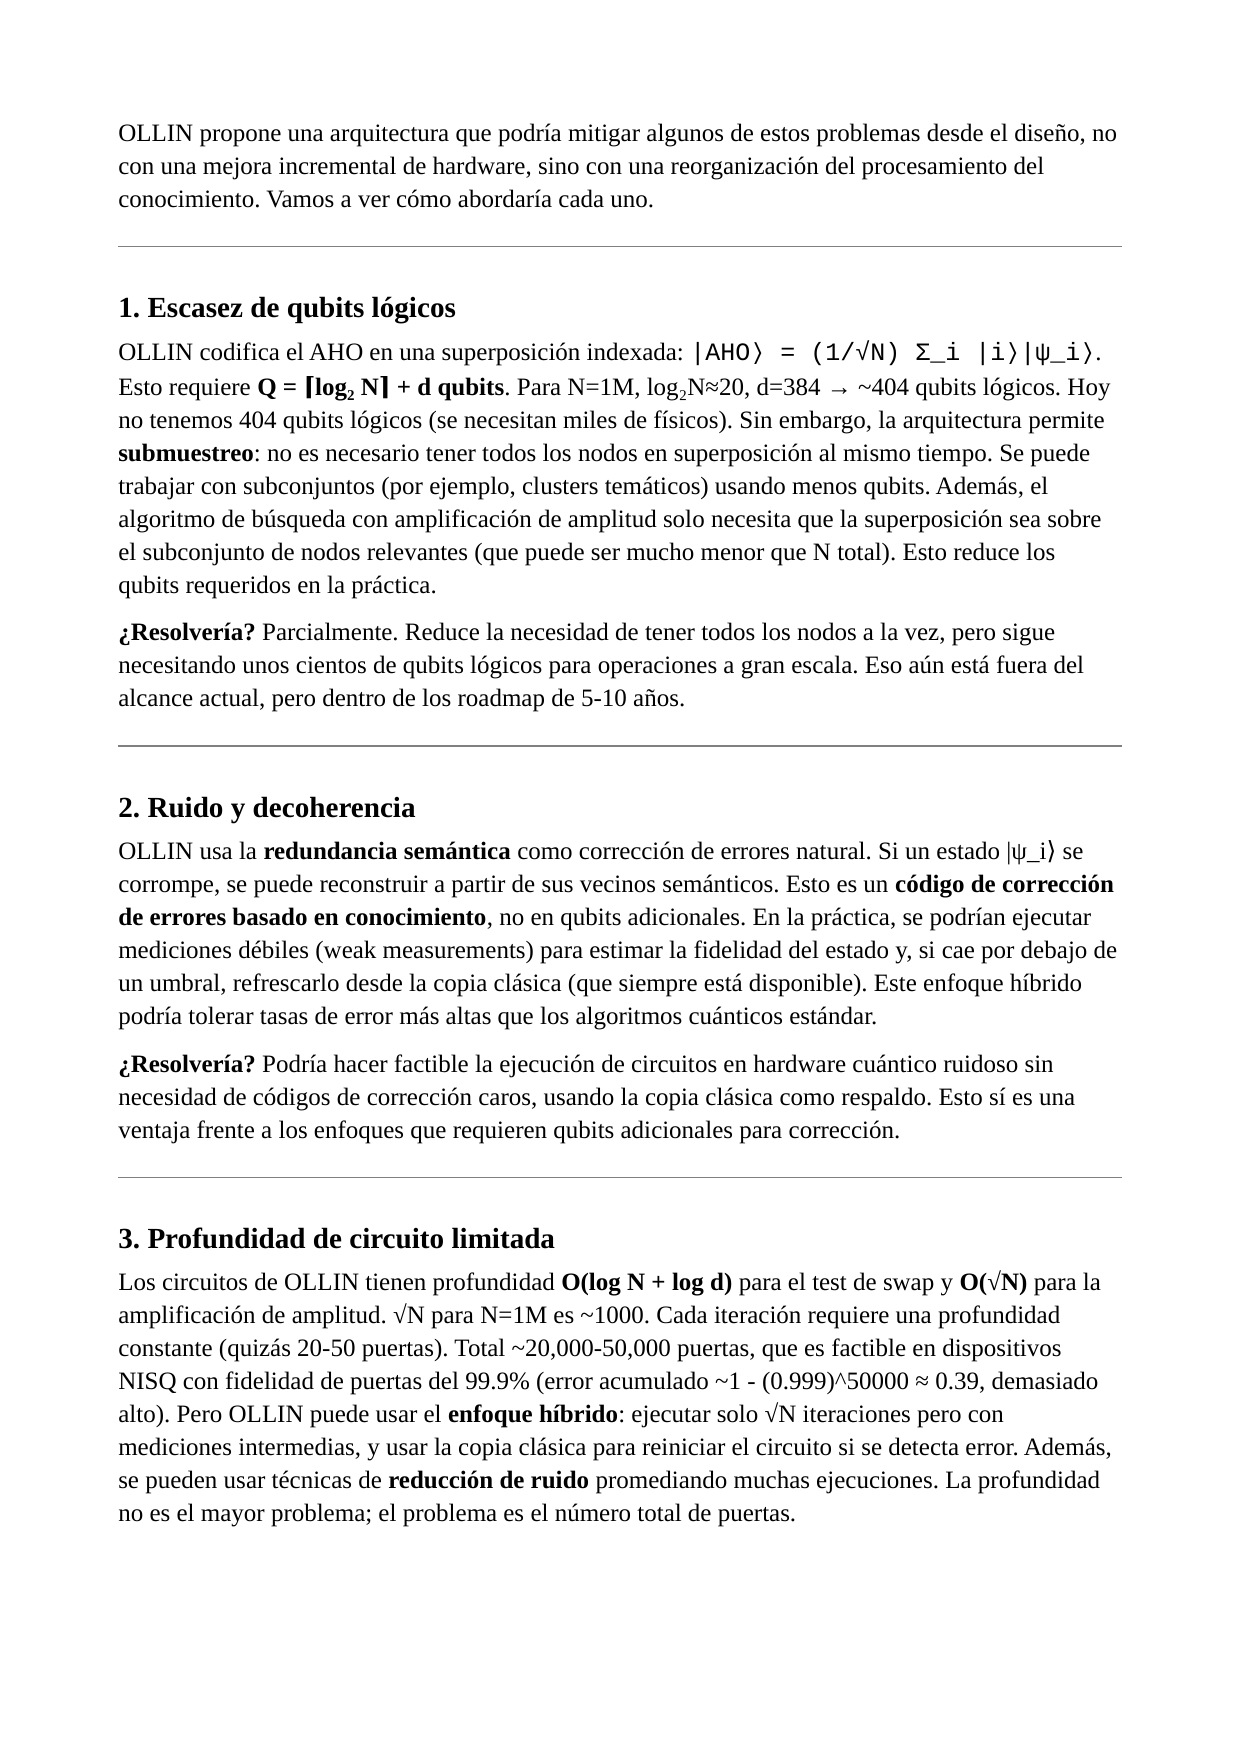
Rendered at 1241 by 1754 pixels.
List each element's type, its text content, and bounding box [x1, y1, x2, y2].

text Los circuitos de OLLIN tienen profundidad O(log N + log d) para el test de swap y O(√N) para la amplificación de amplitud. √N para N=1M es ~1000. Cada iteración requiere una profundidad constante (quizás 20-50 puertas). Total ~20,000-50,000 puertas, que es factible en dispositivos NISQ con fidelidad de puertas del 99.9% (error acumulado ~1 - (0.999)^50000 ≈ 0.39, demasiado alto). Pero OLLIN puede usar el enfoque híbrido: ejecutar solo √N iteraciones pero con mediciones intermedias, y usar la copia clásica para reiniciar el circuito si se detecta error. Además, se pueden usar técnicas de reducción de ruido promediando muchas ejecuciones. La profundidad no es el mayor problema; el problema es el número total de puertas. [118, 1267, 1122, 1527]
text ¿Resolvería? Parcialmente. Reduce la necesidad de tener todos los nodos a la vez, pero sigue necesitando unos cientos de qubits lógicos para operaciones a gran escala. Eso aún está fuera del alcance actual, pero dentro de los roadmap de 5-10 años. [118, 617, 1122, 712]
subtitle 2. Ruido y decoherencia [118, 790, 1122, 823]
text ¿Resolvería? Podría hacer factible la ejecución de circuitos en hardware cuántico ruidoso sin necesidad de códigos de corrección caros, usando la copia clásica como respaldo. Esto sí es una ventaja frente a los enfoques que requieren qubits adicionales para corrección. [118, 1049, 1122, 1143]
text OLLIN propone una arquitectura que podría mitigar algunos de estos problemas desde el diseño, no con una mejora incremental de hardware, sino con una reorganización del procesamiento del conocimiento. Vamos a ver cómo abordaría cada uno. [118, 118, 1122, 213]
text OLLIN codifica el AHO en una superposición indexada: |AHO⟩ = (1/√N) Σ_i |i⟩|ψ_i⟩. Esto requiere Q = ⌈log₂ N⌉ + d qubits. Para N=1M, log₂N≈20, d=384 → ~404 qubits lógicos. Hoy no tenemos 404 qubits lógicos (se necesitan miles de físicos). Sin embargo, la arquitectura permite submuestreo: no es necesario tener todos los nodos en superposición al mismo tiempo. Se puede trabajar con subconjuntos (por ejemplo, clusters temáticos) usando menos qubits. Además, el algoritmo de búsqueda con amplificación de amplitud solo necesita que la superposición sea sobre el subconjunto de nodos relevantes (que puede ser mucho menor que N total). Esto reduce los qubits requeridos en la práctica. [118, 337, 1122, 599]
text OLLIN usa la redundancia semántica como corrección de errores natural. Si un estado |ψ_i⟩ se corrompe, se puede reconstruir a partir de sus vecinos semánticos. Esto es un código de corrección de errores basado en conocimiento, no en qubits adicionales. En la práctica, se podrían ejecutar mediciones débiles (weak measurements) para estimar la fidelidad del estado y, si cae por debajo de un umbral, refrescarlo desde la copia clásica (que siempre está disponible). Este enfoque híbrido podría tolerar tasas de error más altas que los algoritmos cuánticos estándar. [118, 836, 1122, 1030]
subtitle 1. Escasez de qubits lógicos [118, 291, 1122, 324]
subtitle 3. Profundidad de circuito limitada [118, 1221, 1122, 1255]
